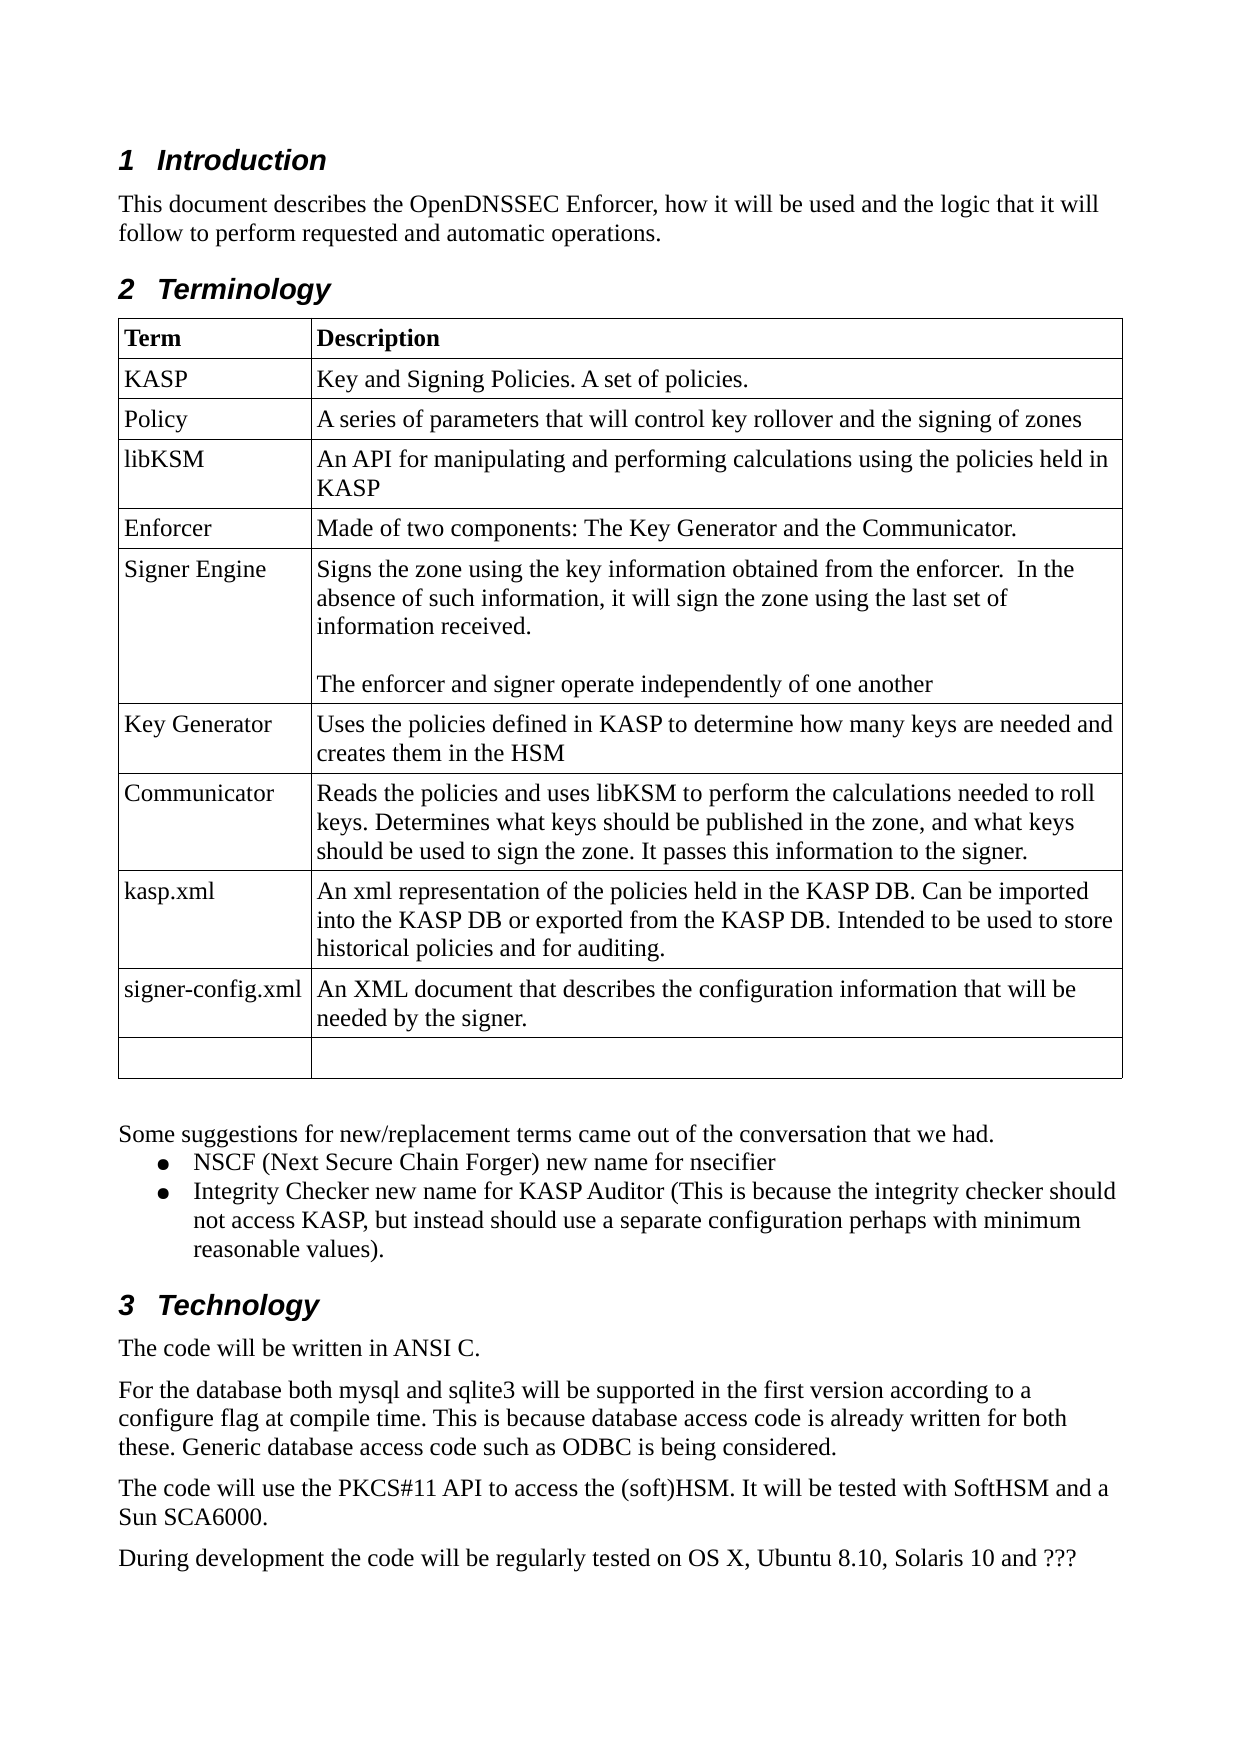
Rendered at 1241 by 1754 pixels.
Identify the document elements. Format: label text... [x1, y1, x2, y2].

table_cell [119, 1038, 311, 1077]
table_cell KASP [119, 359, 311, 398]
text This document describes the OpenDNSSEC Enforcer, how it will be used and the logic that it will follow to perform requested and automatic operations. [118, 189, 1122, 247]
subtitle Technology [118, 1287, 1122, 1321]
table_cell kasp.xml [119, 871, 311, 968]
table_cell libKSM [119, 440, 311, 508]
table_cell Signer Engine [119, 549, 311, 703]
text Some suggestions for new/replacement terms came out of the conversation that we had. [118, 1119, 1122, 1147]
subtitle Introduction [118, 143, 1122, 177]
subtitle Terminology [118, 272, 1122, 305]
table_cell An XML document that describes the configuration information that will be needed by the signer. [312, 969, 1122, 1037]
table_cell A series of parameters that will control key rollover and the signing of zones [312, 399, 1122, 439]
table_header Description [312, 319, 1122, 358]
text During development the code will be regularly tested on OS X, Ubuntu 8.10, Solaris 10 and ??? [118, 1543, 1122, 1572]
text For the database both mysql and sqlite3 will be supported in the first version according to a configure flag at compile time. This is because database access code is already written for both these. Generic database access code such as ODBC is being considered. [118, 1375, 1122, 1461]
table_cell Policy [119, 399, 311, 439]
table_cell Communicator [119, 774, 311, 870]
table_cell Key and Signing Policies. A set of policies. [312, 359, 1122, 398]
table_header Term [119, 319, 311, 358]
table_cell An xml representation of the policies held in the KASP DB. Can be imported into the KASP DB or exported from the KASP DB. Intended to be used to store historical policies and for auditing. [312, 871, 1122, 968]
table_cell Enforcer [119, 509, 311, 548]
list Integrity Checker new name for KASP Auditor (This is because the integrity checker should not access KASP, but instead should use a separate configuration perhaps with minimum reasonable values). [156, 1176, 1122, 1262]
table_cell Signs the zone using the key information obtained from the enforcer. In the absence of such information, it will sign the zone using the last set of information received. The enforcer and signer operate independently of one another [312, 549, 1122, 703]
table_cell Reads the policies and uses libKSM to perform the calculations needed to roll keys. Determines what keys should be published in the zone, and what keys should be used to sign the zone. It passes this information to the signer. [312, 774, 1122, 870]
table_cell Made of two components: The Key Generator and the Communicator. [312, 509, 1122, 548]
table_cell signer-config.xml [119, 969, 311, 1037]
table_cell Uses the policies defined in KASP to determine how many keys are needed and creates them in the HSM [312, 704, 1122, 772]
list NSCF (Next Secure Chain Forger) new name for nsecifier [156, 1147, 1122, 1176]
table_cell Key Generator [119, 704, 311, 772]
text The code will be written in ANSI C. [118, 1333, 1122, 1362]
table_cell An API for manipulating and performing calculations using the policies held in KASP [312, 440, 1122, 508]
text The code will use the PKCS#11 API to access the (soft)HSM. It will be tested with SoftHSM and a Sun SCA6000. [118, 1473, 1122, 1531]
table_cell [312, 1038, 1122, 1077]
